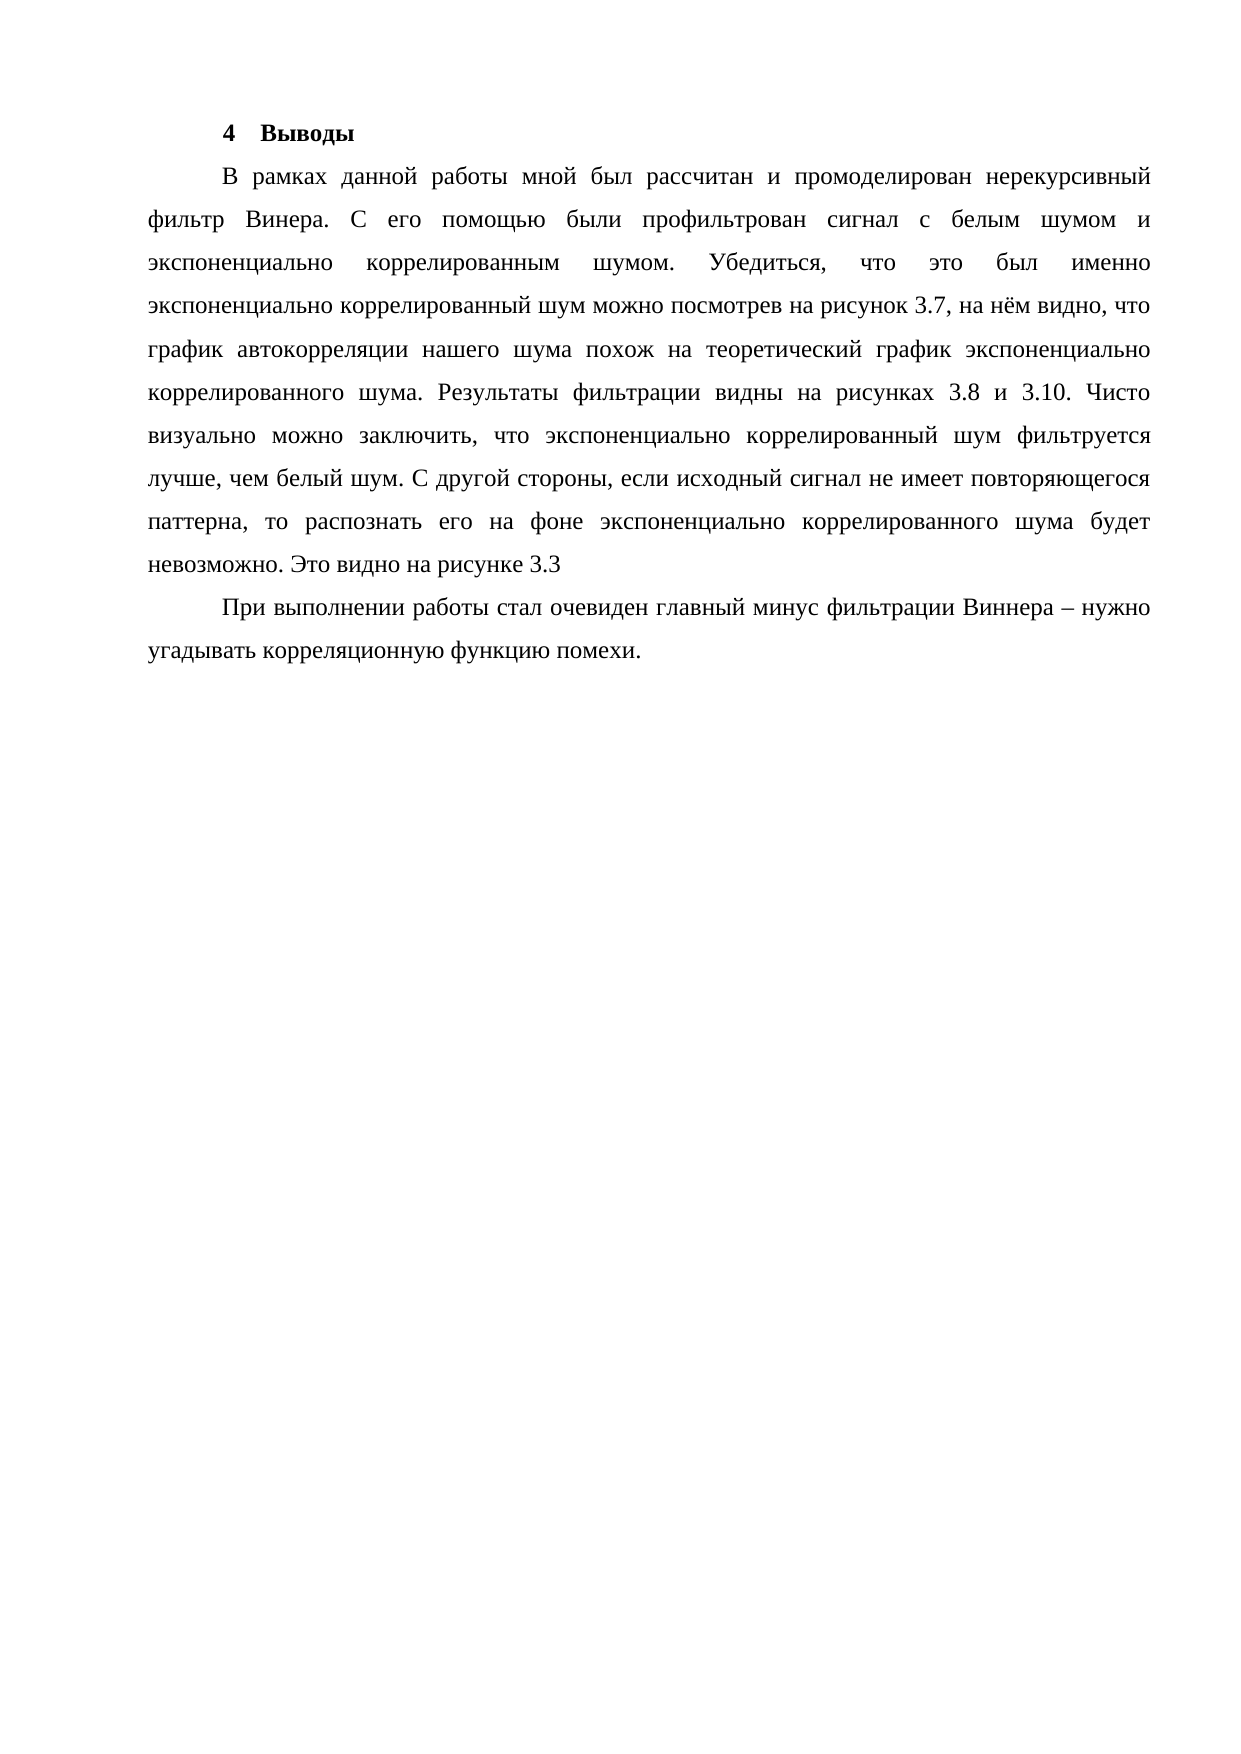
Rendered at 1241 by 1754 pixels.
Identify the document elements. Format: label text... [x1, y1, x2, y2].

text В рамках данной работы мной был рассчитан и промоделирован нерекурсивный фильтр Винера. С его помощью были профильтрован сигнал с белым шумом и экспоненциально коррелированным шумом. Убедиться, что это был именно экспоненциально коррелированный шум можно посмотрев на рисунок 3.7, на нём видно, что график автокорреляции нашего шума похож на теоретический график экспоненциально коррелированного шума. Результаты фильтрации видны на рисунках 3.8 и 3.10. Чисто визуально можно заключить, что экспоненциально коррелированный шум фильтруется лучше, чем белый шум. С другой стороны, если исходный сигнал не имеет повторяющегося паттерна, то распознать его на фоне экспоненциально коррелированного шума будет невозможно. Это видно на рисунке 3.3 [148, 161, 1152, 578]
text 4 Выводы [148, 118, 1152, 147]
text При выполнении работы стал очевиден главный минус фильтрации Виннера – нужно угадывать корреляционную функцию помехи. [148, 592, 1152, 664]
